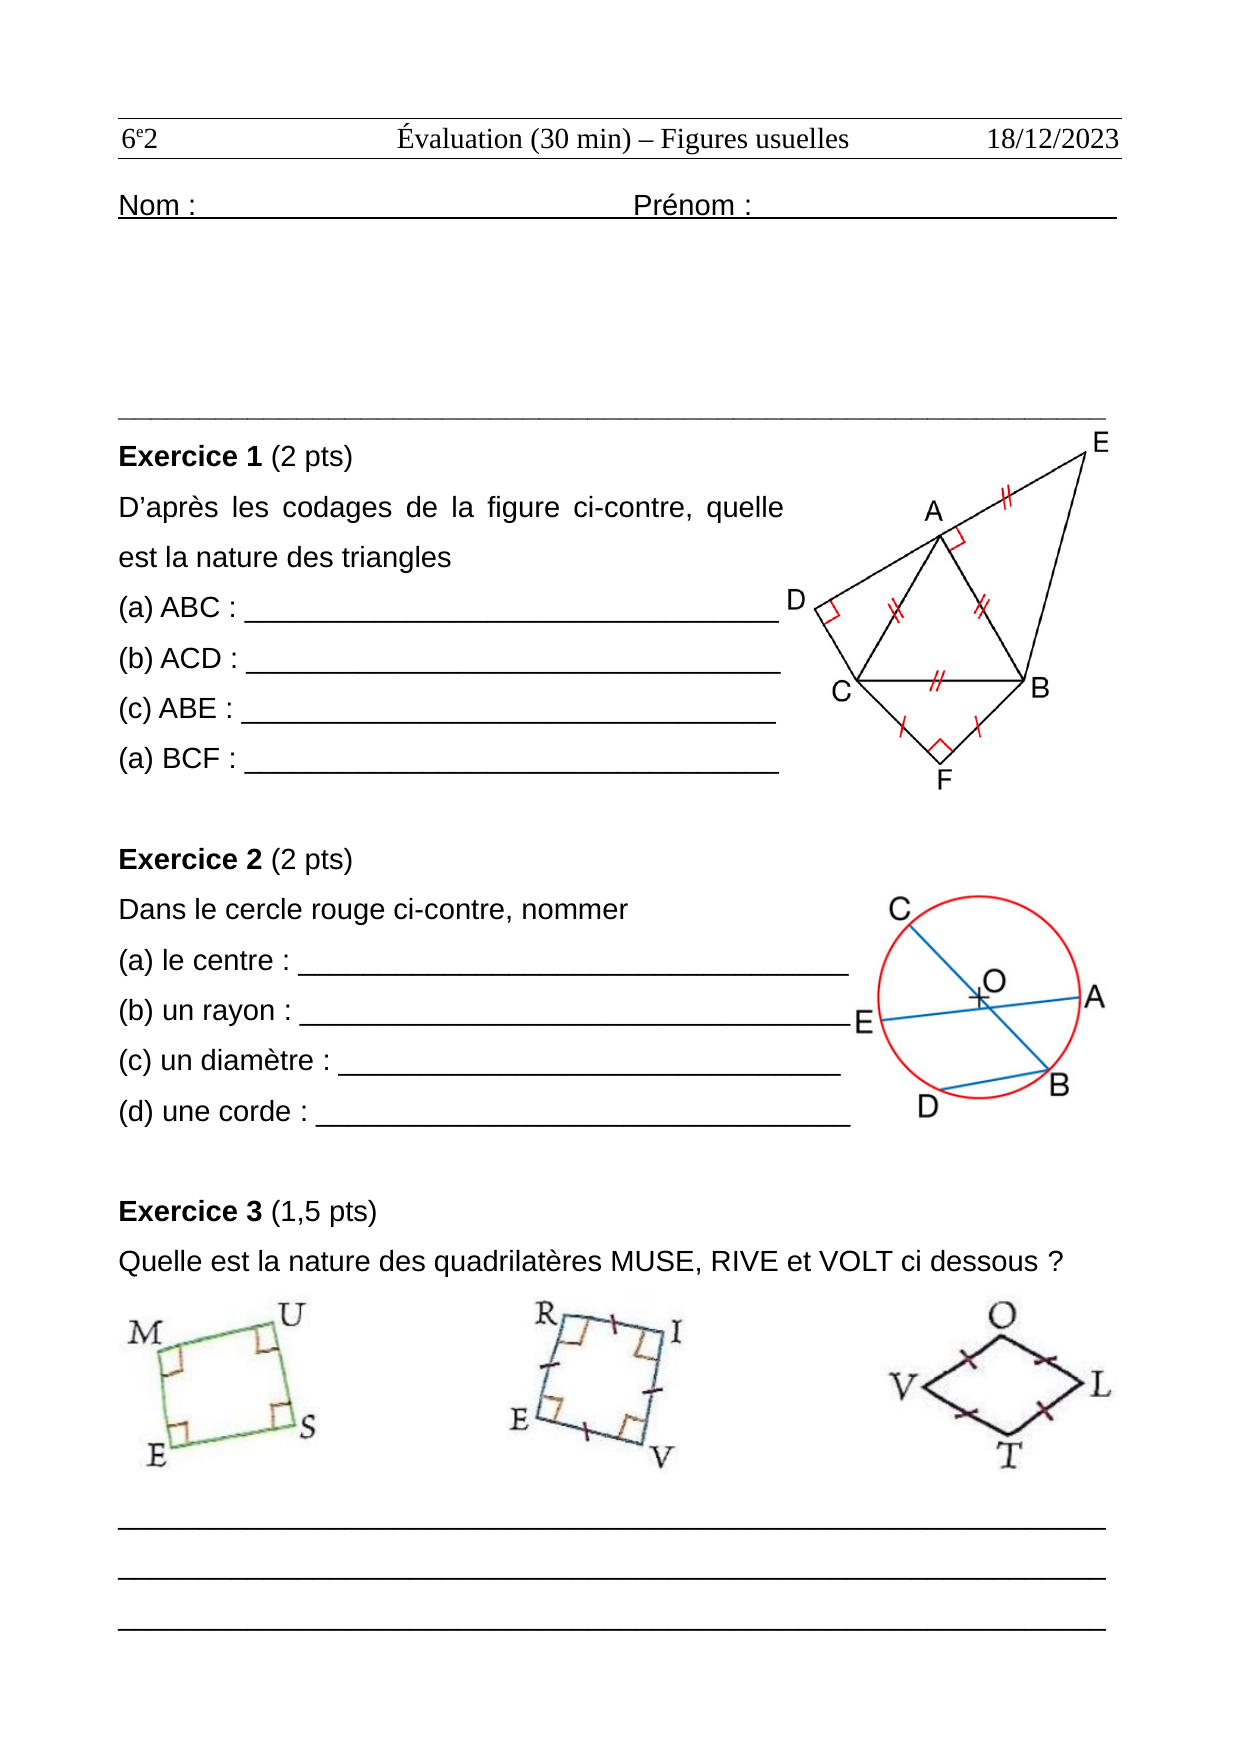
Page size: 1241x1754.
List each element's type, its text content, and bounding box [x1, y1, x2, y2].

text Nom : Prénom : [118, 188, 1122, 221]
text Dans le cercle rouge ci-contre, nommer [118, 892, 1122, 926]
picture [880, 1295, 1120, 1474]
text _____________________________________________________________ [118, 1547, 1122, 1581]
text (a) le centre : __________________________________ [118, 943, 851, 976]
text Exercice 2 (2 pts) [118, 842, 1122, 876]
text Exercice 1 (2 pts) [118, 439, 785, 473]
picture [118, 1294, 320, 1474]
text (d) une corde : _________________________________ [118, 1093, 1122, 1127]
text D’après les codages de la figure ci-contre, quelle est la nature des triangles [118, 490, 785, 574]
text (b) un rayon : __________________________________ [118, 993, 851, 1026]
text _____________________________________________________________ [118, 1497, 1122, 1531]
text (a) BCF : _________________________________ [118, 741, 785, 775]
picture [785, 428, 1111, 793]
text (c) ABE : _________________________________ [118, 691, 785, 724]
text (c) un diamètre : _______________________________ [118, 1043, 851, 1077]
text [1111, 439, 1122, 473]
text _____________________________________________________________ [118, 1598, 1122, 1631]
text Exercice 3 (1,5 pts) [118, 1194, 1122, 1228]
picture [851, 893, 1110, 1121]
text Quelle est la nature des quadrilatères MUSE, RIVE et VOLT ci dessous ? [118, 1244, 1122, 1278]
text _____________________________________________________________ [118, 389, 1122, 423]
text (a) ABC : _________________________________ [118, 590, 785, 624]
picture [506, 1295, 686, 1474]
text (b) ACD : _________________________________ [118, 641, 785, 674]
